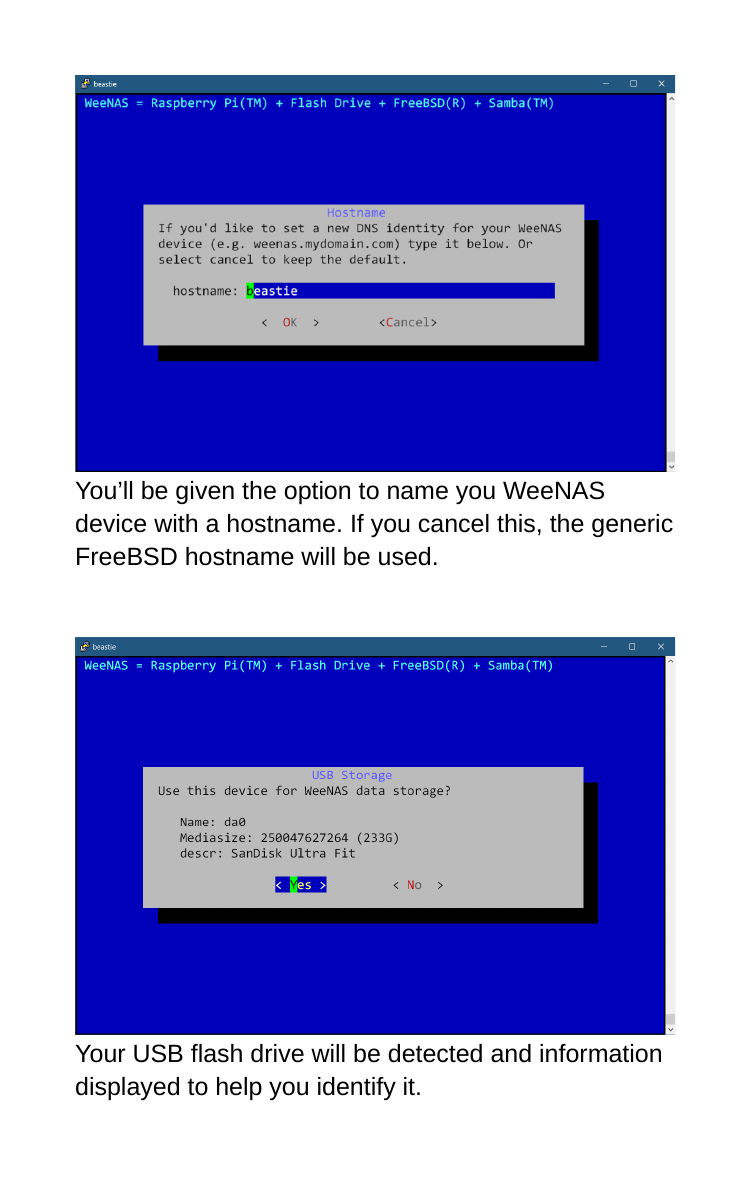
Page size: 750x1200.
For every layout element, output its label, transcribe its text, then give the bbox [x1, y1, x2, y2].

picture [75, 75, 675, 472]
text Your USB flash drive will be detected and information displayed to help you identify it. [75, 1035, 675, 1101]
picture [75, 637, 675, 1035]
text You’ll be given the option to name you WeeNAS device with a hostname. If you cancel this, the generic FreeBSD hostname will be used. [75, 472, 675, 571]
